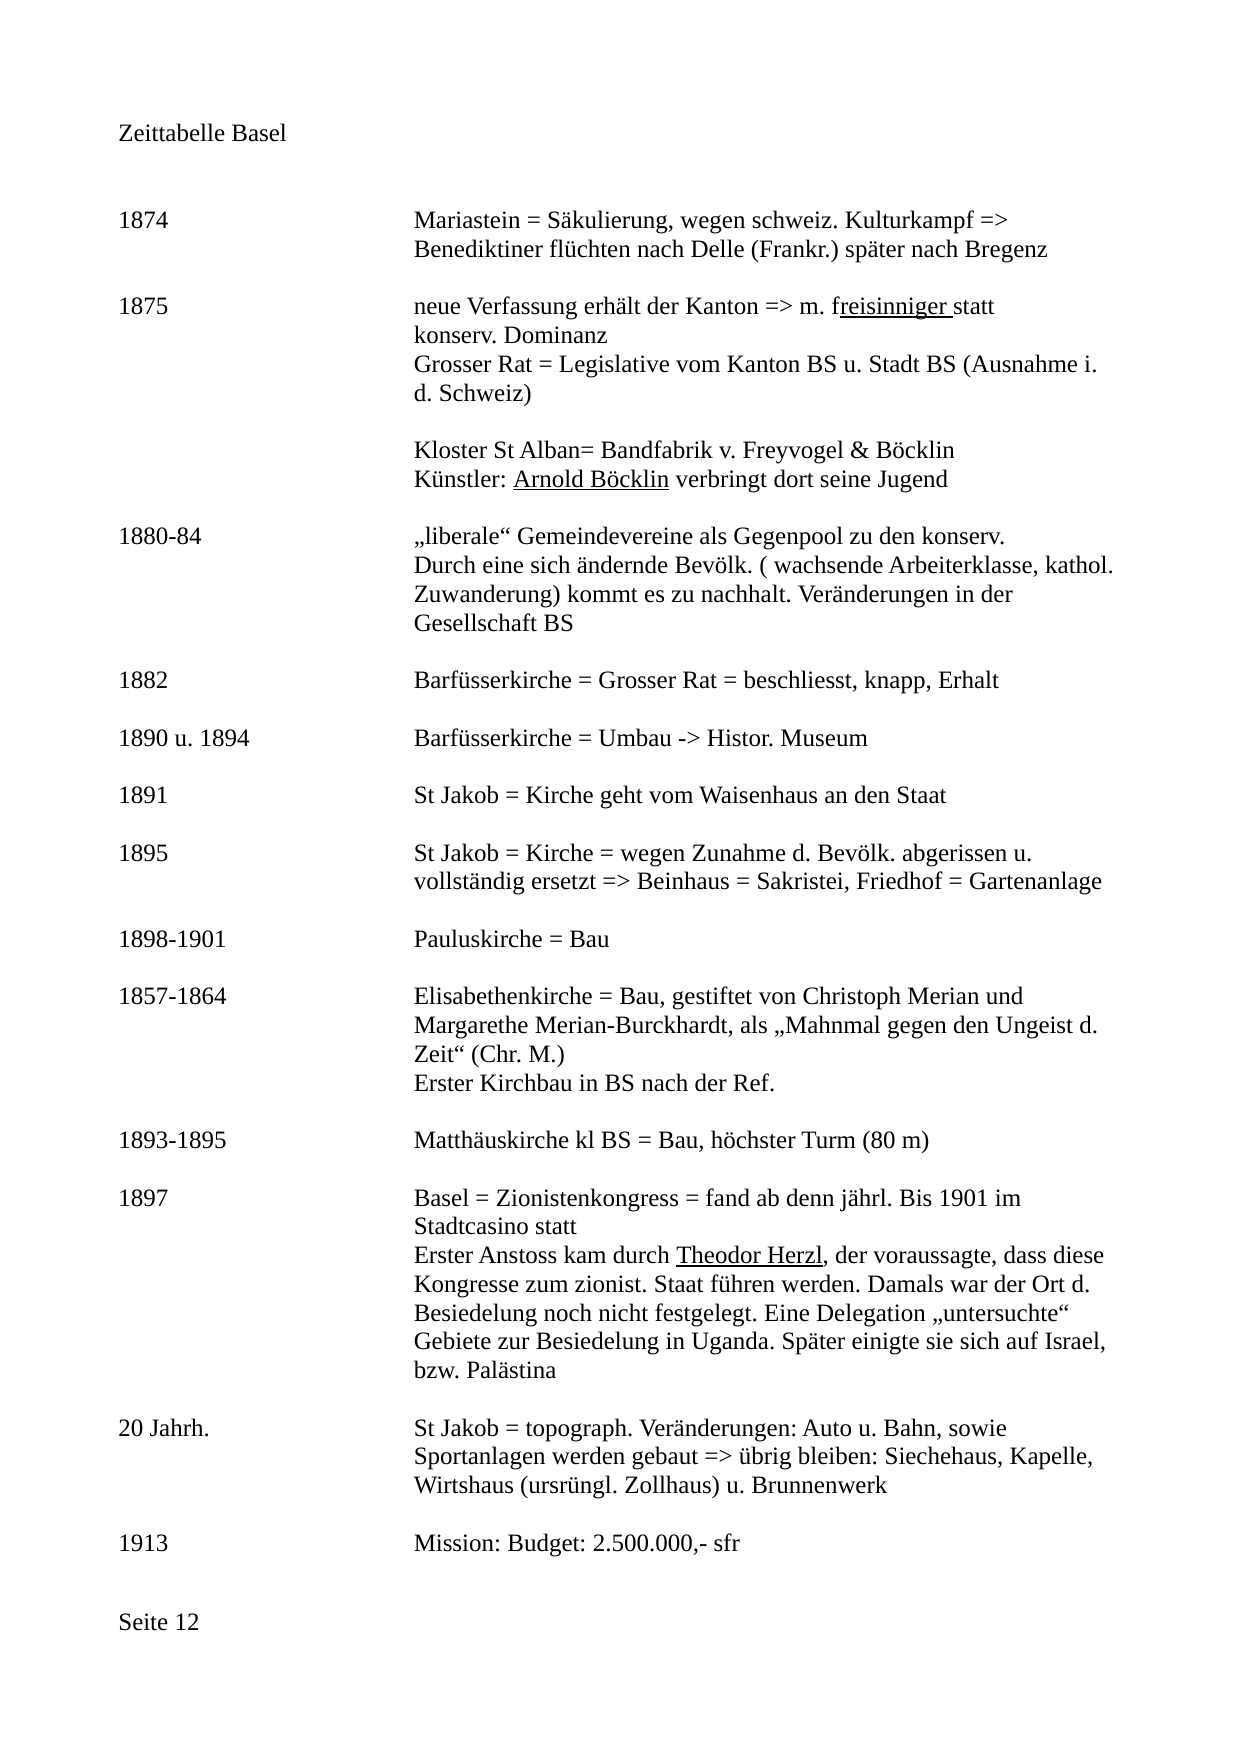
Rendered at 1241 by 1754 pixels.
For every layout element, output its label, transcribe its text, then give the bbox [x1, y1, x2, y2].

text 1913 Mission: Budget: 2.500.000,- sfr [118, 1528, 1122, 1556]
text 1875 neue Verfassung erhält der Kanton => m. freisinniger statt konserv. Dominanz [118, 291, 1122, 349]
text 1898-1901 Pauluskirche = Bau [118, 924, 1122, 953]
text 1880-84 „liberale“ Gemeindevereine als Gegenpool zu den konserv. [118, 521, 1122, 550]
text 1874 Mariastein = Säkulierung, wegen schweiz. Kulturkampf => Benediktiner flüchten nach Delle (Frankr.) später nach Bregenz [118, 205, 1122, 263]
text 1891 St Jakob = Kirche geht vom Waisenhaus an den Staat [118, 780, 1122, 809]
text 1890 u. 1894 Barfüsserkirche = Umbau -> Histor. Museum [118, 723, 1122, 751]
text 1882 Barfüsserkirche = Grosser Rat = beschliesst, knapp, Erhalt [118, 665, 1122, 694]
text 1893-1895 Matthäuskirche kl BS = Bau, höchster Turm (80 m) [118, 1125, 1122, 1154]
text Kloster St Alban= Bandfabrik v. Freyvogel & Böcklin [118, 435, 1122, 464]
text Erster Kirchbau in BS nach der Ref. [118, 1068, 1122, 1096]
text Künstler: Arnold Böcklin verbringt dort seine Jugend [118, 464, 1122, 493]
text 1895 St Jakob = Kirche = wegen Zunahme d. Bevölk. abgerissen u. vollständig ersetzt => Beinhaus = Sakristei, Friedhof = Gartenanlage [118, 838, 1122, 895]
text Grosser Rat = Legislative vom Kanton BS u. Stadt BS (Ausnahme i. d. Schweiz) [118, 349, 1122, 406]
text 1857-1864 Elisabethenkirche = Bau, gestiftet von Christoph Merian und Margarethe Merian-Burckhardt, als „Mahnmal gegen den Ungeist d. Zeit“ (Chr. M.) [118, 981, 1122, 1068]
text Durch eine sich ändernde Bevölk. ( wachsende Arbeiterklasse, kathol. Zuwanderung) kommt es zu nachhalt. Veränderungen in der Gesellschaft BS [118, 550, 1122, 636]
text Erster Anstoss kam durch Theodor Herzl, der voraussagte, dass diese Kongresse zum zionist. Staat führen werden. Damals war der Ort d. Besiedelung noch nicht festgelegt. Eine Delegation „untersuchte“ Gebiete zur Besiedelung in Uganda. Später einigte sie sich auf Israel, bzw. Palästina [118, 1240, 1122, 1384]
text 1897 Basel = Zionistenkongress = fand ab denn jährl. Bis 1901 im Stadtcasino statt [118, 1183, 1122, 1240]
text 20 Jahrh. St Jakob = topograph. Veränderungen: Auto u. Bahn, sowie Sportanlagen werden gebaut => übrig bleiben: Siechehaus, Kapelle, Wirtshaus (ursrüngl. Zollhaus) u. Brunnenwerk [118, 1413, 1122, 1499]
